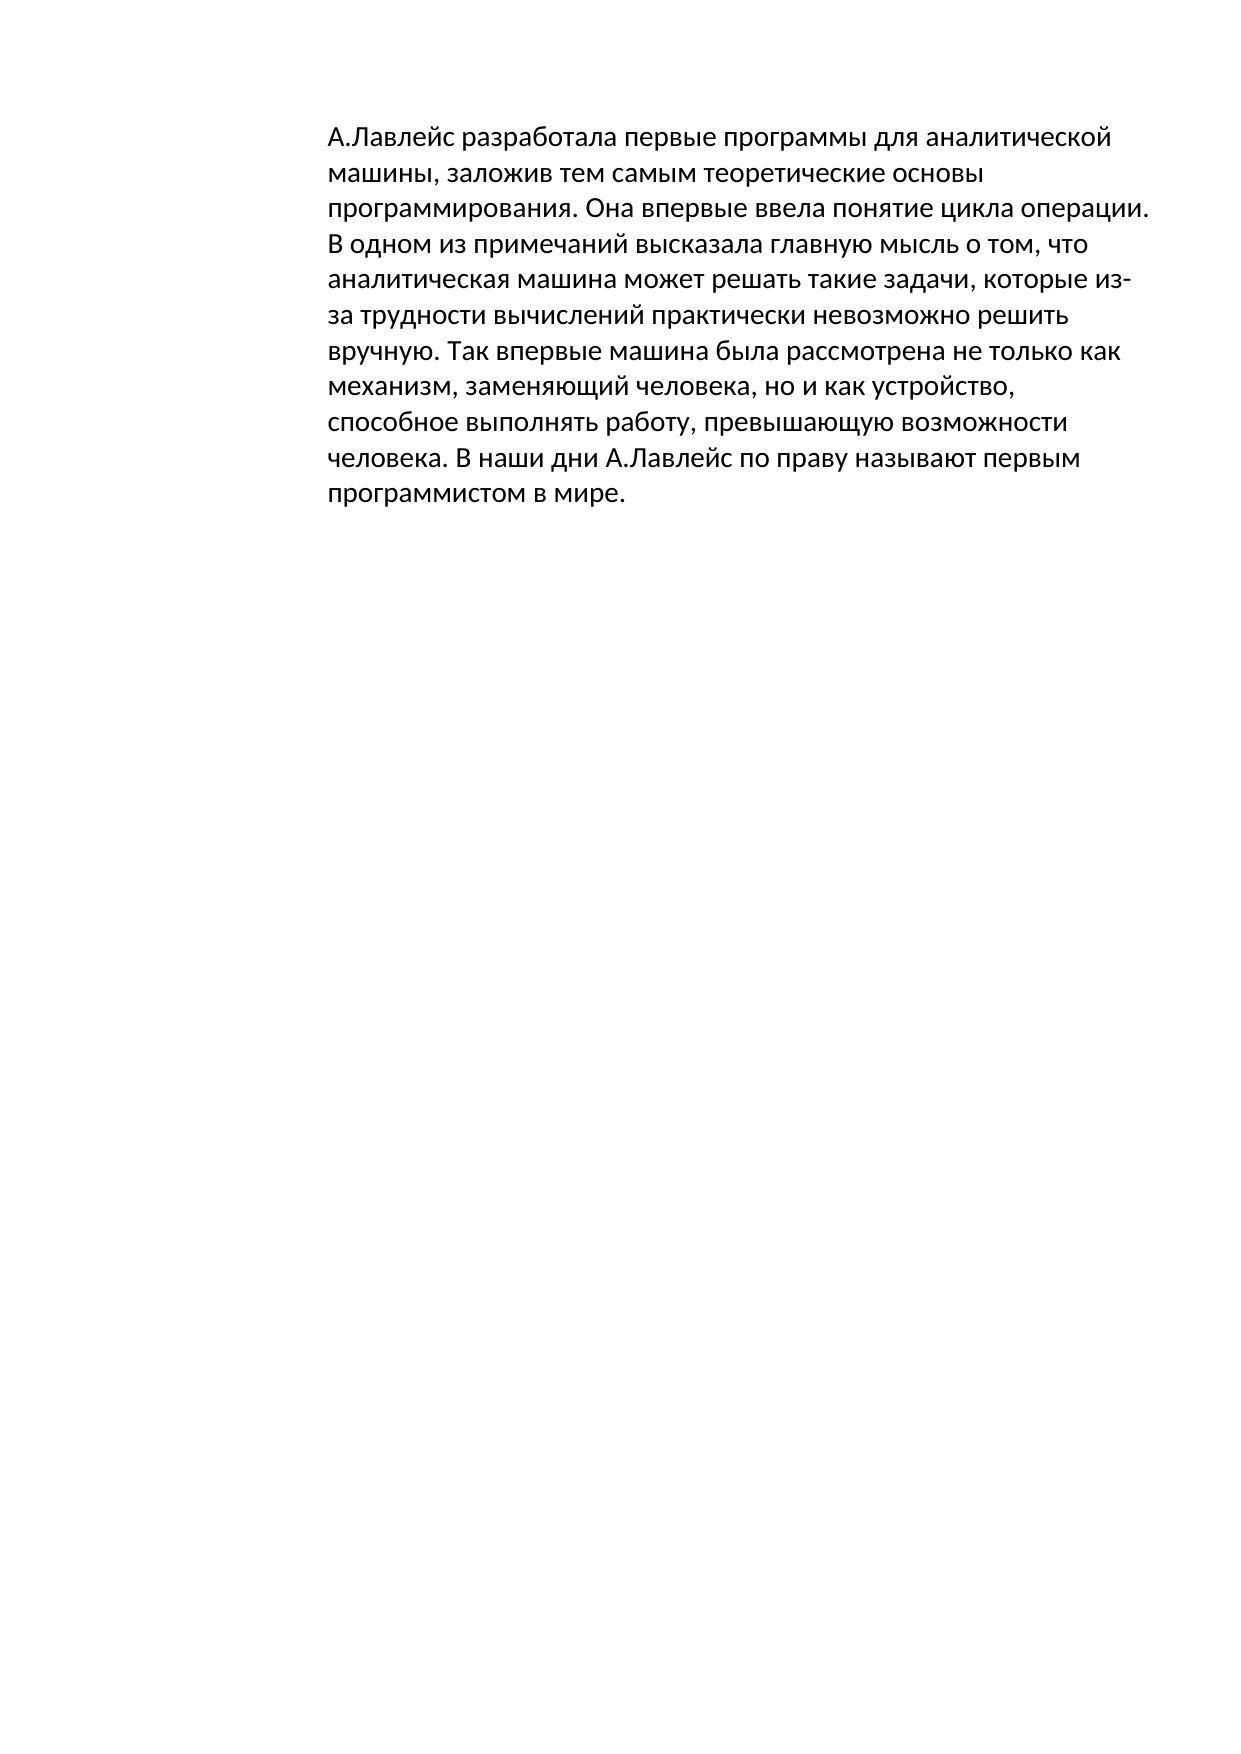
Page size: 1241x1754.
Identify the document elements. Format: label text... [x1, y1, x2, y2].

text А.Лавлейс разработала первые программы для аналитической машины, заложив тем самым теоретические основы программирования. Она впервые ввела понятие цикла операции. В одном из примечаний высказала главную мысль о том, что аналитическая машина может решать такие задачи, которые из-за трудности вычислений практически невозможно решить вручную. Так впервые машина была рассмотрена не только как механизм, заменяющий человека, но и как устройство, способное выполнять работу, превышающую возможности человека. В наши дни А.Лавлейс по праву называют первым программистом в мире. [327, 118, 1152, 510]
